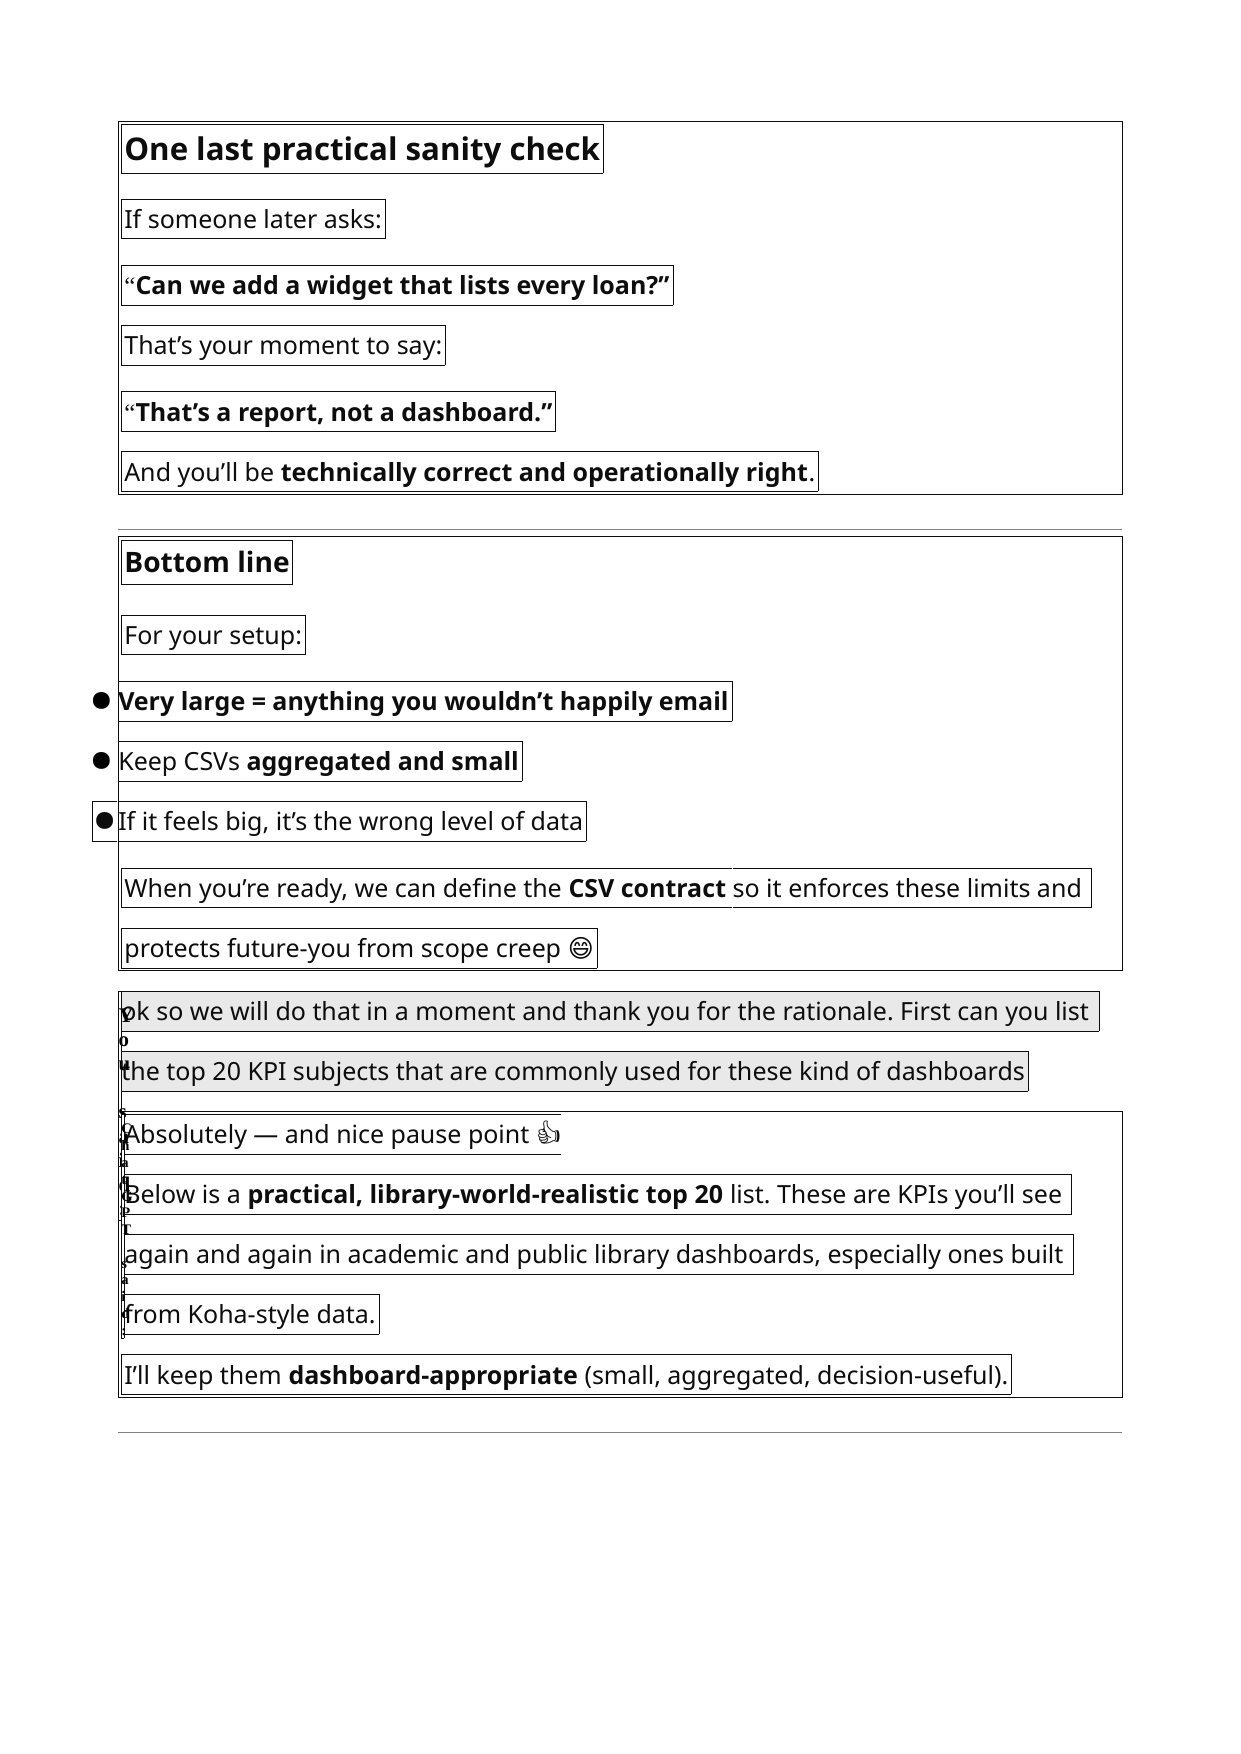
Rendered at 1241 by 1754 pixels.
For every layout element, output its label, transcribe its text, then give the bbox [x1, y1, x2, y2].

text Absolutely — and nice pause point 👍 Below is a practical, library-world-realistic top 20 list. These are KPIs you’ll see again and again in academic and public library dashboards, especially ones built from Koha-style data. [124, 1112, 1122, 1334]
text That’s your moment to say: [119, 322, 1122, 365]
text When you’re ready, we can define the CSV contract so it enforces these limits and protects future-you from scope creep 😄 [119, 864, 1122, 970]
subtitle Bottom line [119, 537, 1122, 584]
text ok so we will do that in a moment and thank you for the rationale. First can you list the top 20 KPI subjects that are commonly used for these kind of dashboards [122, 991, 1122, 1091]
list Keep CSVs aggregated and small [119, 738, 1122, 781]
text “That’s a report, not a dashboard.” [119, 388, 1122, 431]
text If someone later asks: [119, 195, 1122, 238]
text I’ll keep them dashboard-appropriate (small, aggregated, decision-useful). [119, 1351, 1122, 1397]
list If it feels big, it’s the wrong level of data [119, 798, 1122, 841]
subtitle One last practical sanity check [119, 122, 1122, 173]
text For your setup: [119, 611, 1122, 654]
list Very large = anything you wouldn’t happily email [119, 678, 1122, 721]
text And you’ll be technically correct and operationally right. [119, 448, 1122, 494]
text “Can we add a widget that lists every loan?” [119, 262, 1122, 305]
